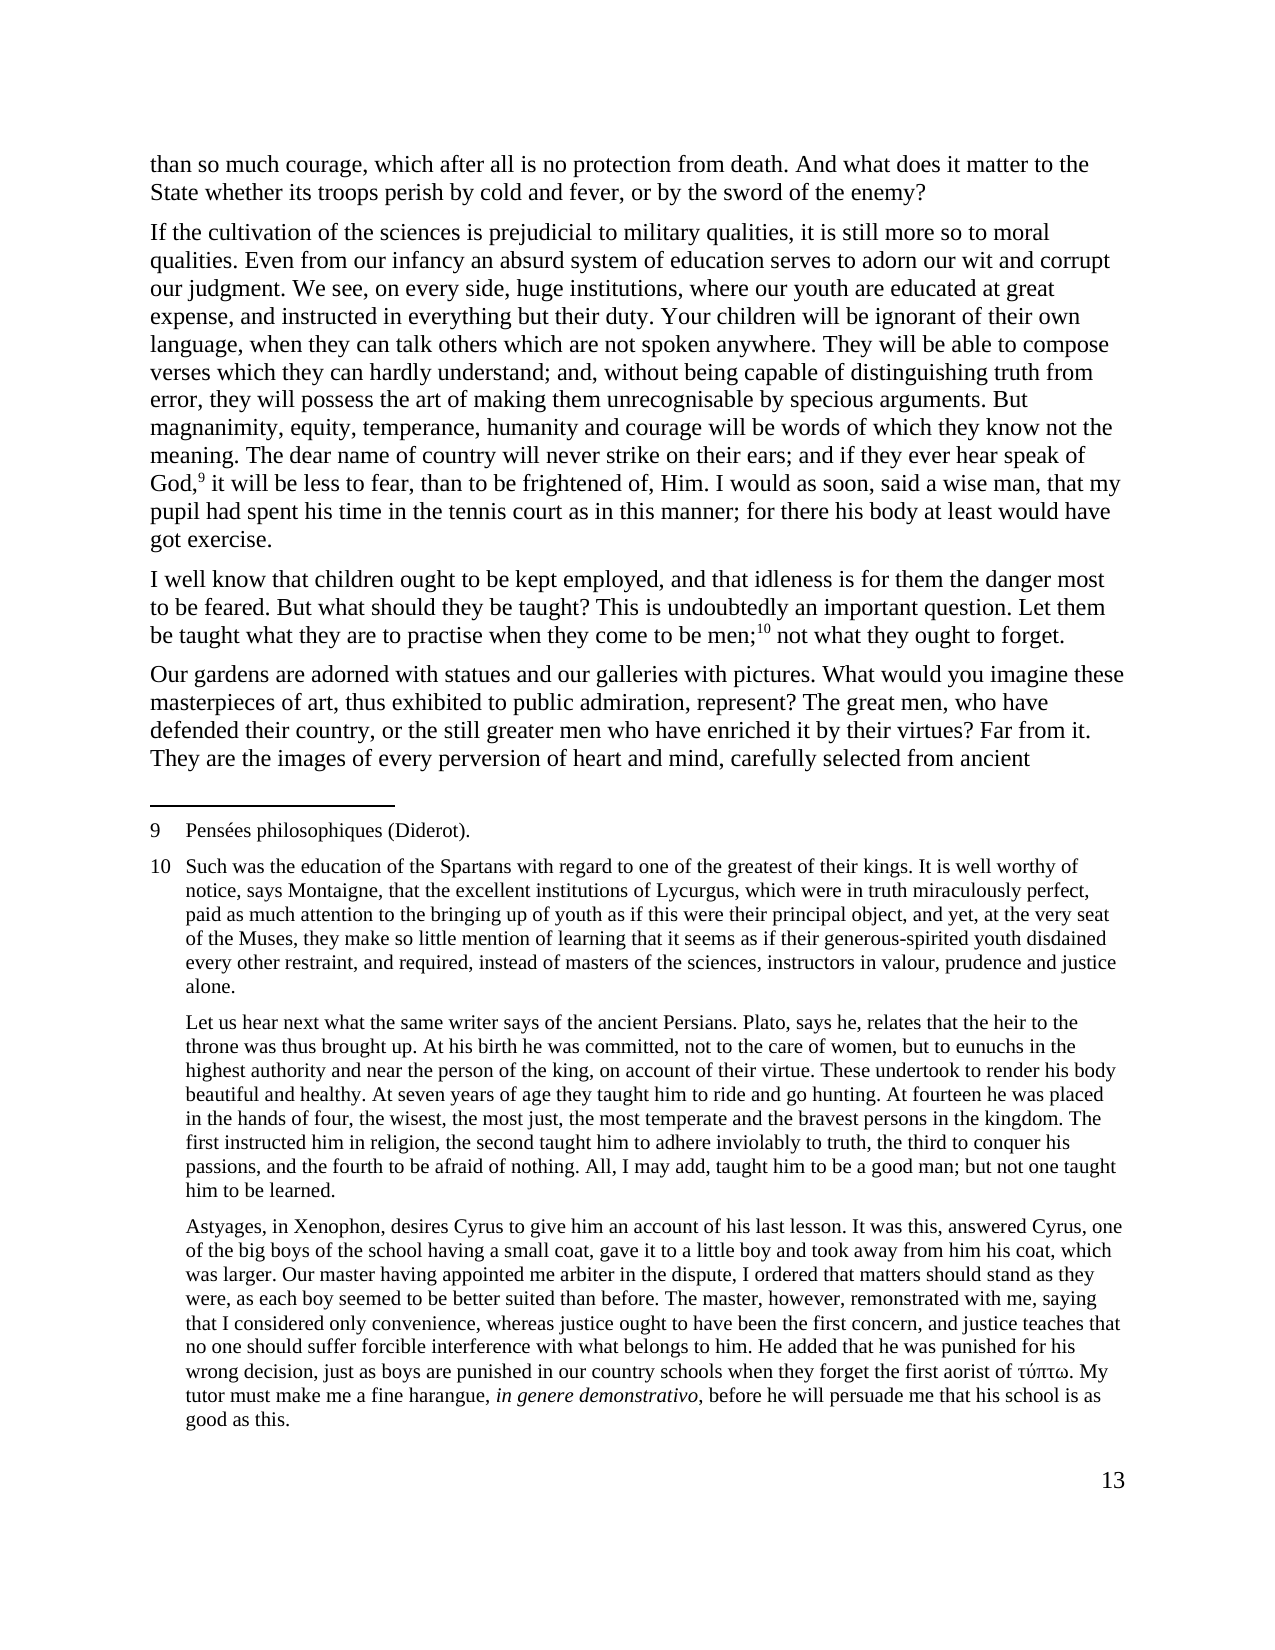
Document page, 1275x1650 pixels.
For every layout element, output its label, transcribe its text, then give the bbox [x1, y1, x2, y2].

text Pensées philosophiques (Diderot). [150, 818, 1125, 842]
text If the cultivation of the sciences is prejudicial to military qualities, it is still more so to moral qualities. Even from our infancy an absurd system of education serves to adorn our wit and corrupt our judgment. We see, on every side, huge institutions, where our youth are educated at great expense, and instructed in everything but their duty. Your children will be ignorant of their own language, when they can talk others which are not spoken anywhere. They will be able to compose verses which they can hardly understand; and, without being capable of distinguishing truth from error, they will possess the art of making them unrecognisable by specious arguments. But magnanimity, equity, temperance, humanity and courage will be words of which they know not the meaning. The dear name of country will never strike on their ears; and if they ever hear speak of God, it will be less to fear, than to be frightened of, Him. I would as soon, said a wise man, that my pupil had spent his time in the tennis court as in this manner; for there his body at least would have got exercise. [150, 218, 1125, 553]
text Let us hear next what the same writer says of the ancient Persians. Plato, says he, relates that the heir to the throne was thus brought up. At his birth he was committed, not to the care of women, but to eunuchs in the highest authority and near the person of the king, on account of their virtue. These undertook to render his body beautiful and healthy. At seven years of age they taught him to ride and go hunting. At fourteen he was placed in the hands of four, the wisest, the most just, the most temperate and the bravest persons in the kingdom. The first instructed him in religion, the second taught him to adhere inviolably to truth, the third to conquer his passions, and the fourth to be afraid of nothing. All, I may add, taught him to be a good man; but not one taught him to be learned. [185, 1010, 1125, 1202]
text Such was the education of the Spartans with regard to one of the greatest of their kings. It is well worthy of notice, says Montaigne, that the excellent institutions of Lycurgus, which were in truth miraculously perfect, paid as much attention to the bringing up of youth as if this were their principal object, and yet, at the very seat of the Muses, they make so little mention of learning that it seems as if their generous-spirited youth disdained every other restraint, and required, instead of masters of the sciences, instructors in valour, prudence and justice alone. [150, 853, 1125, 998]
text than so much courage, which after all is no protection from death. And what does it matter to the State whether its troops perish by cold and fever, or by the sword of the enemy? [150, 150, 1125, 206]
text Astyages, in Xenophon, desires Cyrus to give him an account of his last lesson. It was this, answered Cyrus, one of the big boys of the school having a small coat, gave it to a little boy and took away from him his coat, which was larger. Our master having appointed me arbiter in the dispute, I ordered that matters should stand as they were, as each boy seemed to be better suited than before. The master, however, remonstrated with me, saying that I considered only convenience, whereas justice ought to have been the first concern, and justice teaches that no one should suffer forcible interference with what belongs to him. He added that he was punished for his wrong decision, just as boys are punished in our country schools when they forget the first aorist of τύπτω. My tutor must make me a fine harangue, in genere demonstrativo, before he will persuade me that his school is as good as this. [185, 1214, 1125, 1431]
text Our gardens are adorned with statues and our galleries with pictures. What would you imagine these masterpieces of art, thus exhibited to public admiration, represent? The great men, who have defended their country, or the still greater men who have enriched it by their virtues? Far from it. They are the images of every perversion of heart and mind, carefully selected from ancient [150, 660, 1125, 772]
text I well know that children ought to be kept employed, and that idleness is for them the danger most to be feared. But what should they be taught? This is undoubtedly an important question. Let them be taught what they are to practise when they come to be men; not what they ought to forget. [150, 564, 1125, 648]
